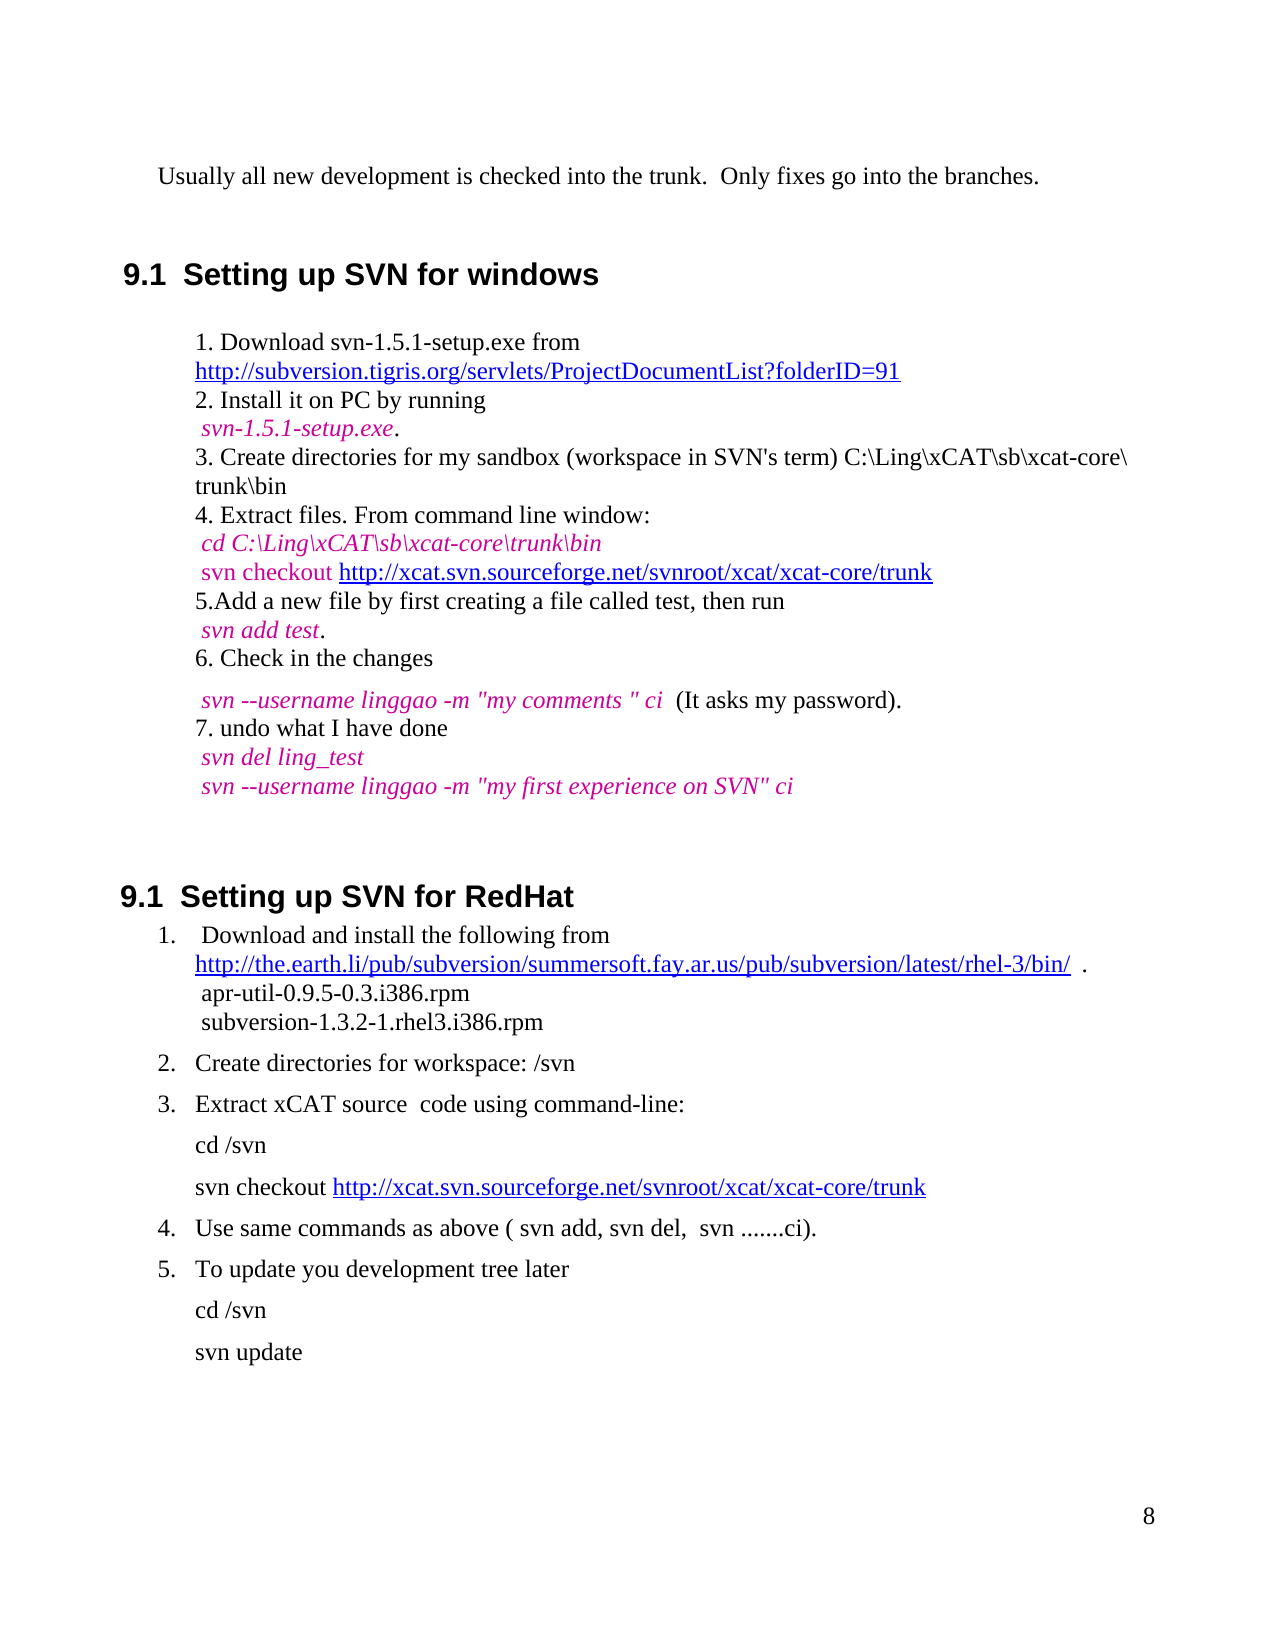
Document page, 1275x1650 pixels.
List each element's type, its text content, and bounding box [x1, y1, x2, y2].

list Download and install the following from http://the.earth.li/pub/subversion/summersoft.fay.ar.us/pub/subversion/latest/rhel-3/bin/. apr-util-0.9.5-0.3.i386.rpm subversion-1.3.2-1.rhel3.i386.rpm [157, 921, 1155, 1036]
list svn update [157, 1337, 1155, 1394]
subtitle Setting up SVN for RedHat [120, 878, 1155, 914]
list svn --username linggao -m "my comments " ci (It asks my password). 7. undo what I have done svn del ling_test svn --username linggao -m "my first experience on SVN" ci [157, 685, 1155, 800]
list svn checkout http://xcat.svn.sourceforge.net/svnroot/xcat/xcat-core/trunk [157, 1172, 1155, 1201]
list Extract xCAT source code using command-line: [157, 1089, 1155, 1118]
list cd /svn [157, 1296, 1155, 1324]
subtitle Setting up SVN for windows [123, 256, 1155, 292]
list Create directories for workspace: /svn [157, 1048, 1155, 1077]
list Use same commands as above ( svn add, svn del, svn .......ci). [157, 1213, 1155, 1242]
list To update you development tree later [157, 1254, 1155, 1283]
list 1. Download svn-1.5.1-setup.exe from http://subversion.tigris.org/servlets/ProjectDocumentList?folderID=91 2. Install it on PC by running svn-1.5.1-setup.exe. 3. Create directories for my sandbox (workspace in SVN's term) C:\Ling\xCAT\sb\xcat-core\trunk\bin 4. Extract files. From command line window: cd C:\Ling\xCAT\sb\xcat-core\trunk\bin svn checkout http://xcat.svn.sourceforge.net/svnroot/xcat/xcat-core/trunk 5.Add a new file by first creating a file called test, then run svn add test. 6. Check in the changes [157, 298, 1155, 672]
list cd /svn [157, 1131, 1155, 1159]
text Usually all new development is checked into the trunk. Only fixes go into the branches. [157, 161, 1155, 190]
